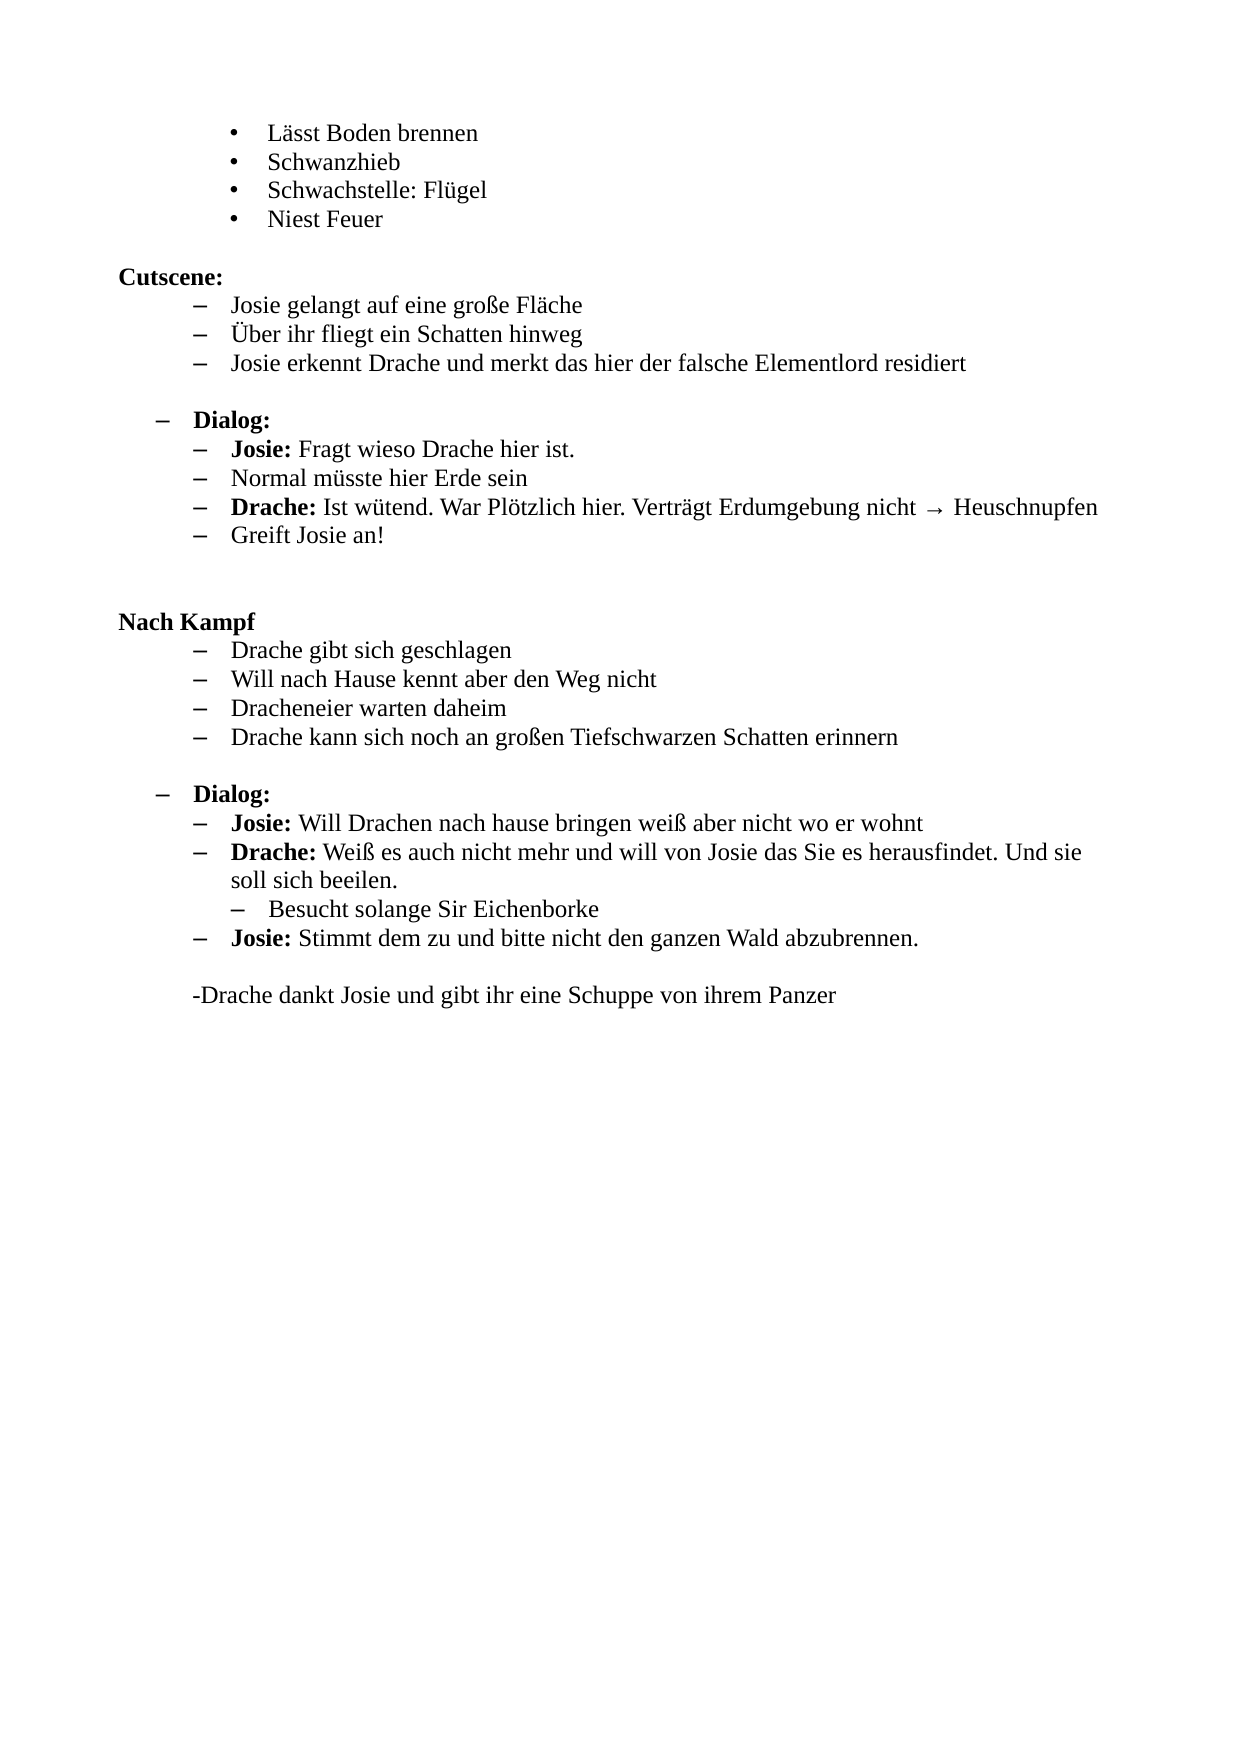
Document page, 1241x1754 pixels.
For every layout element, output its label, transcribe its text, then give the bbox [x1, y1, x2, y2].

list Über ihr fliegt ein Schatten hinweg [193, 319, 1122, 348]
list Drache: Weiß es auch nicht mehr und will von Josie das Sie es herausfindet. Und sie soll sich beeilen. [193, 837, 1122, 894]
list Schwachstelle: Flügel [229, 176, 1122, 204]
text Cutscene: [118, 262, 1122, 291]
list Drache gibt sich geschlagen [193, 636, 1122, 664]
list Niest Feuer [229, 204, 1122, 233]
text -Drache dankt Josie und gibt ihr eine Schuppe von ihrem Panzer [118, 981, 1122, 1009]
list Dialog: [156, 406, 1122, 434]
list Dracheneier warten daheim [193, 693, 1122, 722]
list Lässt Boden brennen [229, 118, 1122, 147]
text Nach Kampf [118, 607, 1122, 636]
list Dialog: [156, 779, 1122, 808]
list Greift Josie an! [193, 521, 1122, 549]
list Josie: Fragt wieso Drache hier ist. [193, 434, 1122, 463]
list Schwanzhieb [229, 147, 1122, 176]
list Normal müsste hier Erde sein [193, 463, 1122, 492]
list Josie gelangt auf eine große Fläche [193, 291, 1122, 319]
list Drache: Ist wütend. War Plötzlich hier. Verträgt Erdumgebung nicht → Heuschnupfen [193, 492, 1122, 521]
list Josie erkennt Drache und merkt das hier der falsche Elementlord residiert [193, 348, 1122, 377]
list Josie: Stimmt dem zu und bitte nicht den ganzen Wald abzubrennen. [193, 923, 1122, 952]
list Drache kann sich noch an großen Tiefschwarzen Schatten erinnern [193, 722, 1122, 751]
list Besucht solange Sir Eichenborke [231, 894, 1122, 923]
list Will nach Hause kennt aber den Weg nicht [193, 664, 1122, 693]
list Josie: Will Drachen nach hause bringen weiß aber nicht wo er wohnt [193, 808, 1122, 837]
